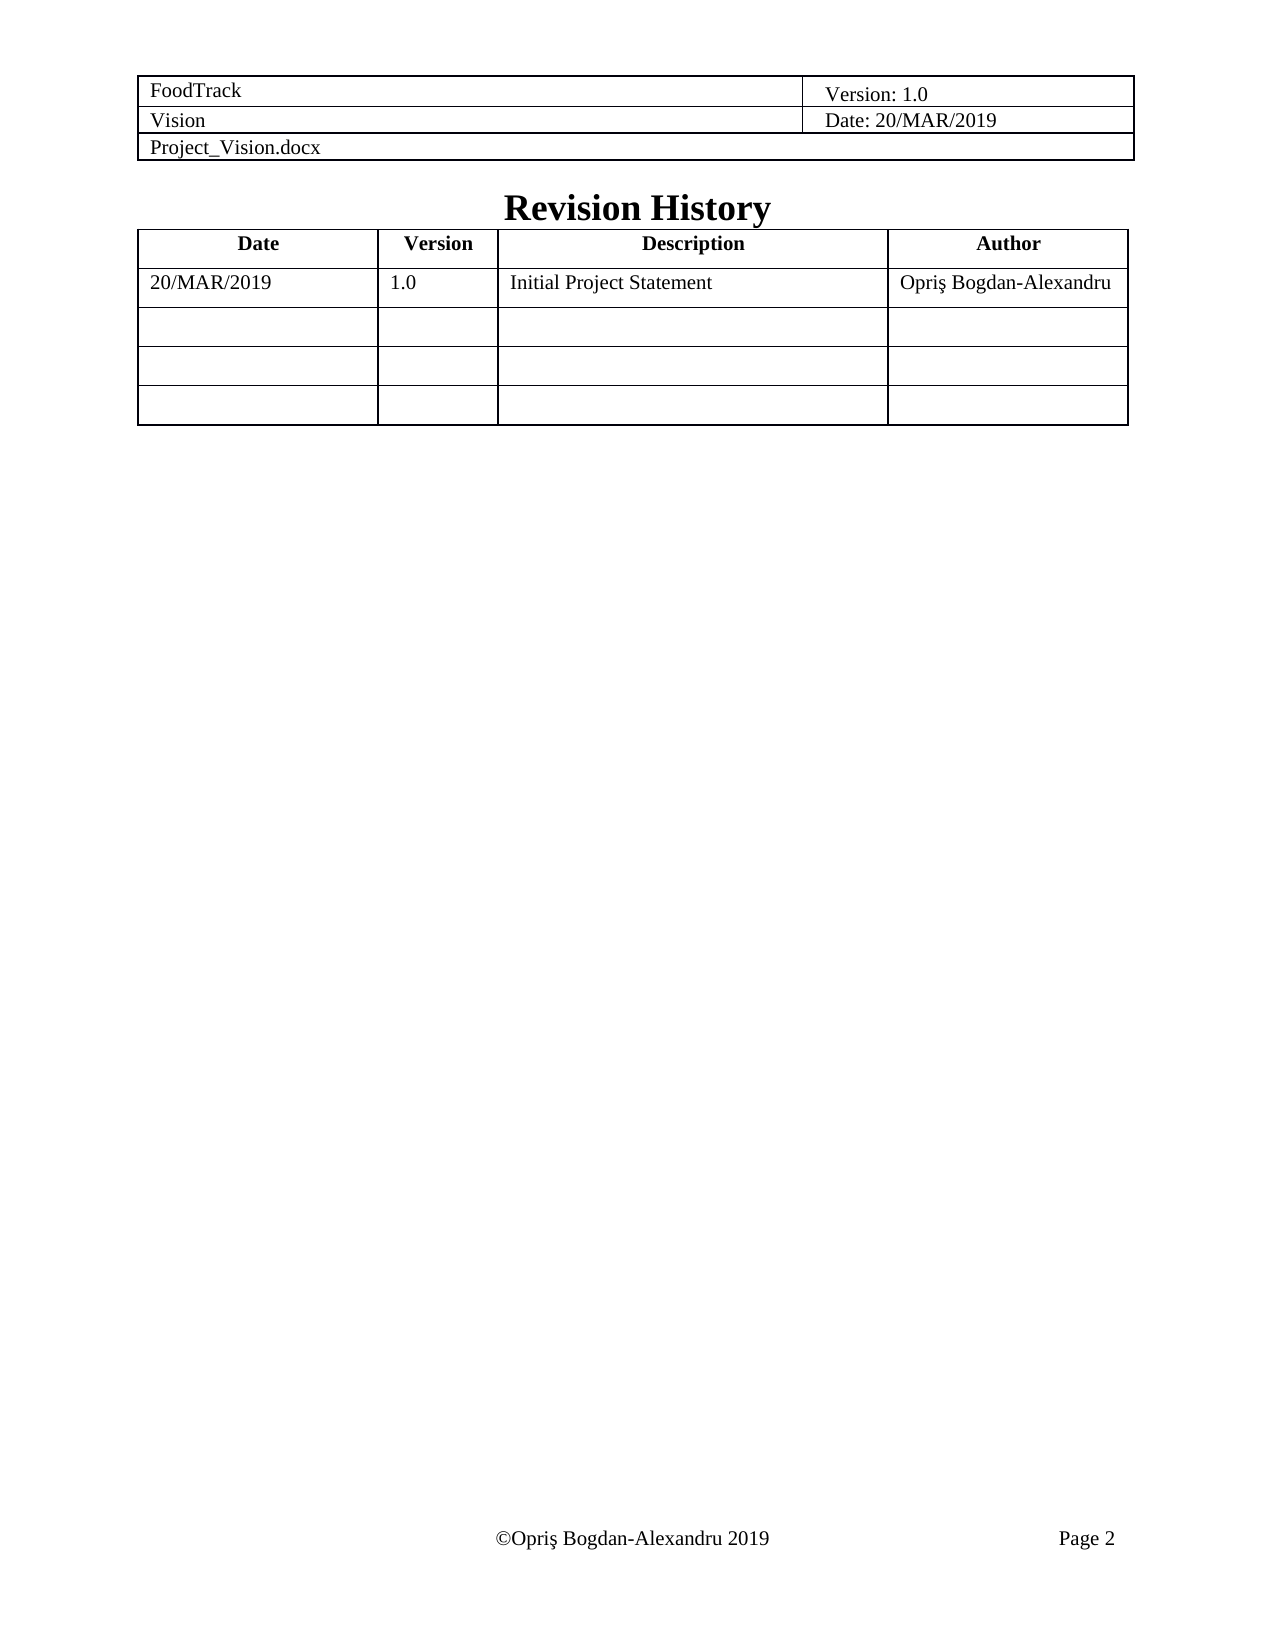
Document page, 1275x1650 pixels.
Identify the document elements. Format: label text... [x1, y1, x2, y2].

title Revision History [150, 185, 1125, 228]
table_header Date [139, 230, 377, 268]
table_cell [499, 347, 887, 385]
table_cell Opriş Bogdan-Alexandru [889, 269, 1127, 307]
table_cell [499, 386, 887, 424]
table_header Author [889, 230, 1127, 268]
table_header Version [379, 230, 497, 268]
table_header Description [499, 230, 887, 268]
table_cell 20/MAR/2019 [139, 269, 377, 307]
table_cell [139, 308, 377, 346]
table_cell [889, 347, 1127, 385]
table_cell [889, 386, 1127, 424]
table_cell [379, 347, 497, 385]
table_cell [499, 308, 887, 346]
table_cell [379, 386, 497, 424]
table_cell [139, 347, 377, 385]
table_cell [889, 308, 1127, 346]
table_cell 1.0 [379, 269, 497, 307]
table_cell [139, 386, 377, 424]
table_cell Initial Project Statement [499, 269, 887, 307]
table_cell [379, 308, 497, 346]
